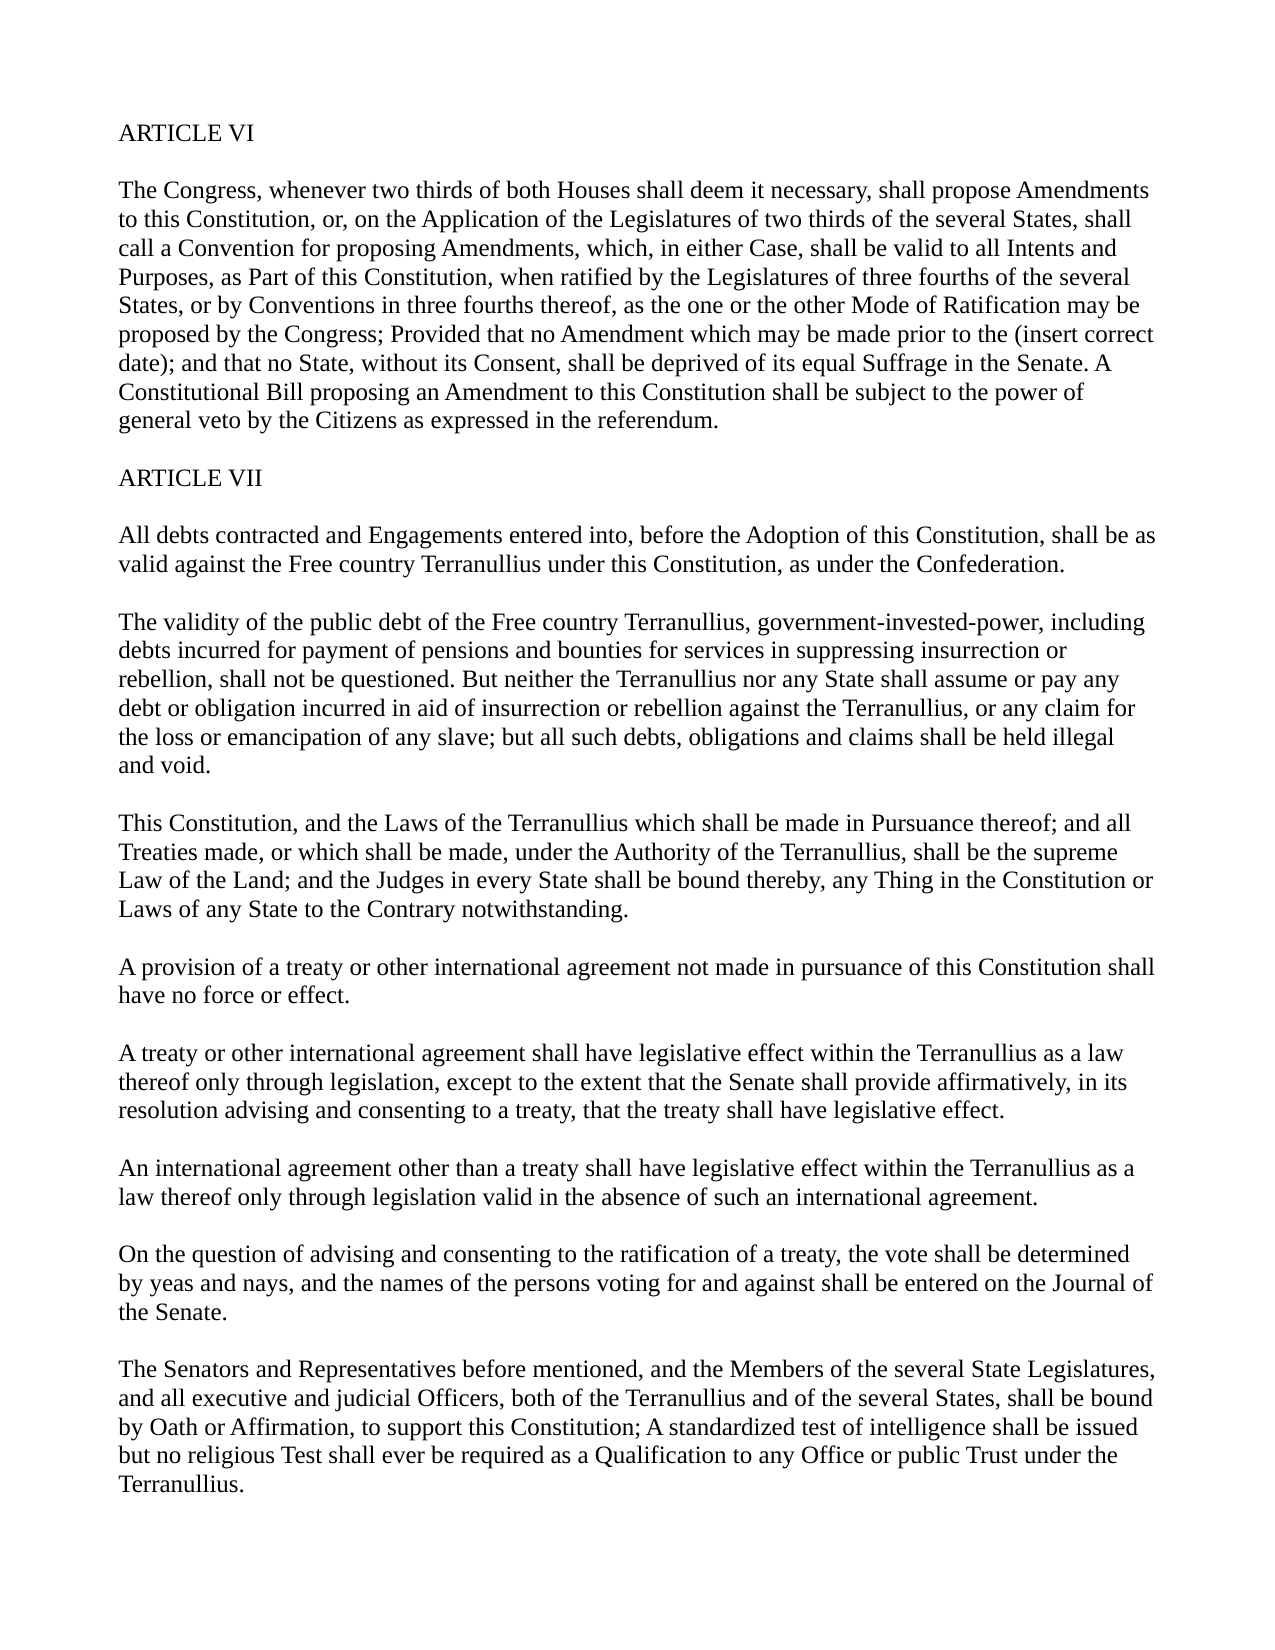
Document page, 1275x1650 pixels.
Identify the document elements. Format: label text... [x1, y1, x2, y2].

text The validity of the public debt of the Free country Terranullius, government-invested-power, including debts incurred for payment of pensions and bounties for services in suppressing insurrection or rebellion, shall not be questioned. But neither the Terranullius nor any State shall assume or pay any debt or obligation incurred in aid of insurrection or rebellion against the Terranullius, or any claim for the loss or emancipation of any slave; but all such debts, obligations and claims shall be held illegal and void. [118, 607, 1157, 779]
text ARTICLE VII [118, 463, 1157, 492]
text The Congress, whenever two thirds of both Houses shall deem it necessary, shall propose Amendments to this Constitution, or, on the Application of the Legislatures of two thirds of the several States, shall call a Convention for proposing Amendments, which, in either Case, shall be valid to all Intents and Purposes, as Part of this Constitution, when ratified by the Legislatures of three fourths of the several States, or by Conventions in three fourths thereof, as the one or the other Mode of Ratification may be proposed by the Congress; Provided that no Amendment which may be made prior to the (insert correct date); and that no State, without its Consent, shall be deprived of its equal Suffrage in the Senate. A Constitutional Bill proposing an Amendment to this Constitution shall be subject to the power of general veto by the Citizens as expressed in the referendum. [118, 176, 1157, 434]
text A provision of a treaty or other international agreement not made in pursuance of this Constitution shall have no force or effect. [118, 952, 1157, 1009]
text ARTICLE VI [118, 118, 1157, 147]
text On the question of advising and consenting to the ratification of a treaty, the vote shall be determined by yeas and nays, and the names of the persons voting for and against shall be entered on the Journal of the Senate. [118, 1239, 1157, 1326]
text A treaty or other international agreement shall have legislative effect within the Terranullius as a law thereof only through legislation, except to the extent that the Senate shall provide affirmatively, in its resolution advising and consenting to a treaty, that the treaty shall have legislative effect. [118, 1038, 1157, 1124]
text This Constitution, and the Laws of the Terranullius which shall be made in Pursuance thereof; and all Treaties made, or which shall be made, under the Authority of the Terranullius, shall be the supreme Law of the Land; and the Judges in every State shall be bound thereby, any Thing in the Constitution or Laws of any State to the Contrary notwithstanding. [118, 808, 1157, 923]
text All debts contracted and Engagements entered into, before the Adoption of this Constitution, shall be as valid against the Free country Terranullius under this Constitution, as under the Confederation. [118, 521, 1157, 578]
text The Senators and Representatives before mentioned, and the Members of the several State Legislatures, and all executive and judicial Officers, both of the Terranullius and of the several States, shall be bound by Oath or Affirmation, to support this Constitution; A standardized test of intelligence shall be issued but no religious Test shall ever be required as a Qualification to any Office or public Trust under the Terranullius. [118, 1354, 1157, 1498]
text An international agreement other than a treaty shall have legislative effect within the Terranullius as a law thereof only through legislation valid in the absence of such an international agreement. [118, 1153, 1157, 1211]
